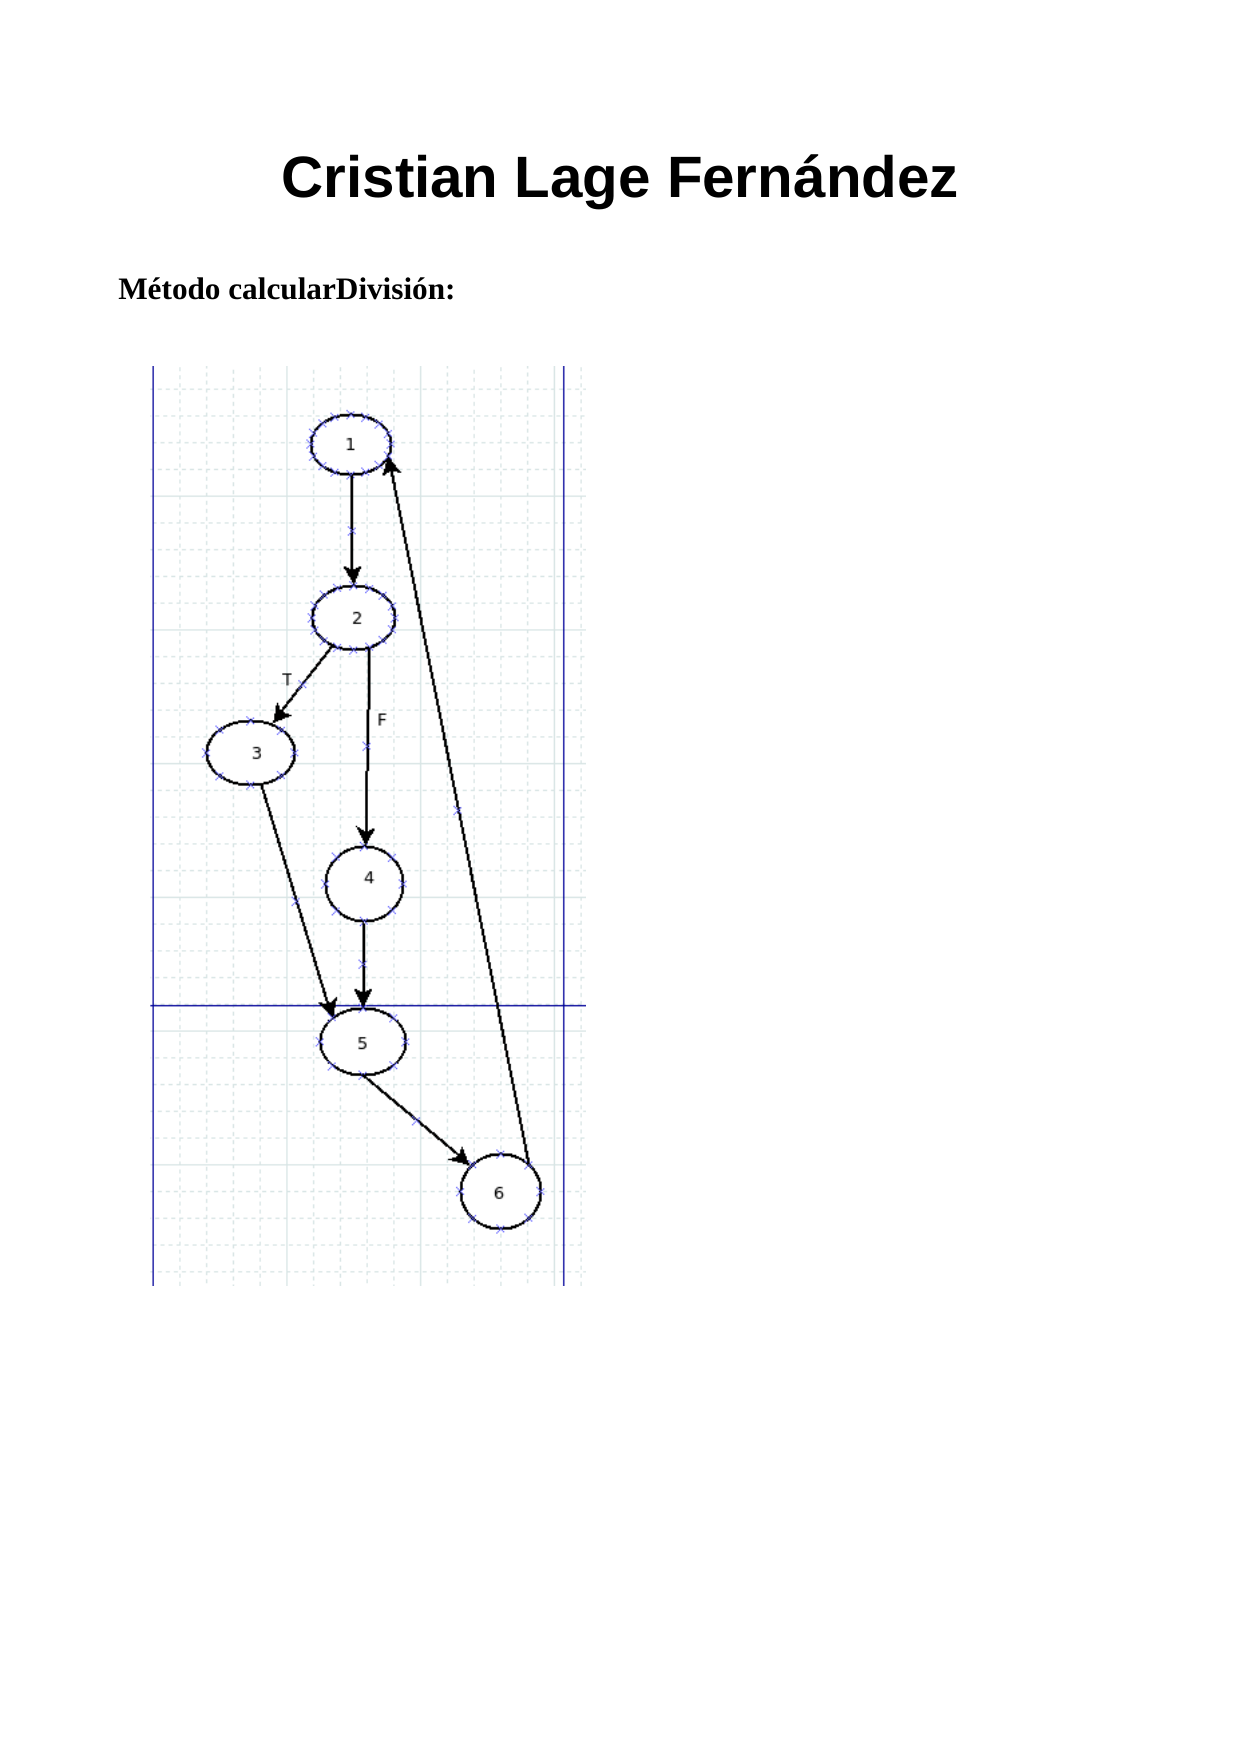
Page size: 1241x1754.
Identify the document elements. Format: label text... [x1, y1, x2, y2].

text Método calcularDivisión: [118, 270, 1122, 306]
picture [150, 366, 586, 1286]
title Cristian Lage Fernández [118, 143, 1122, 210]
